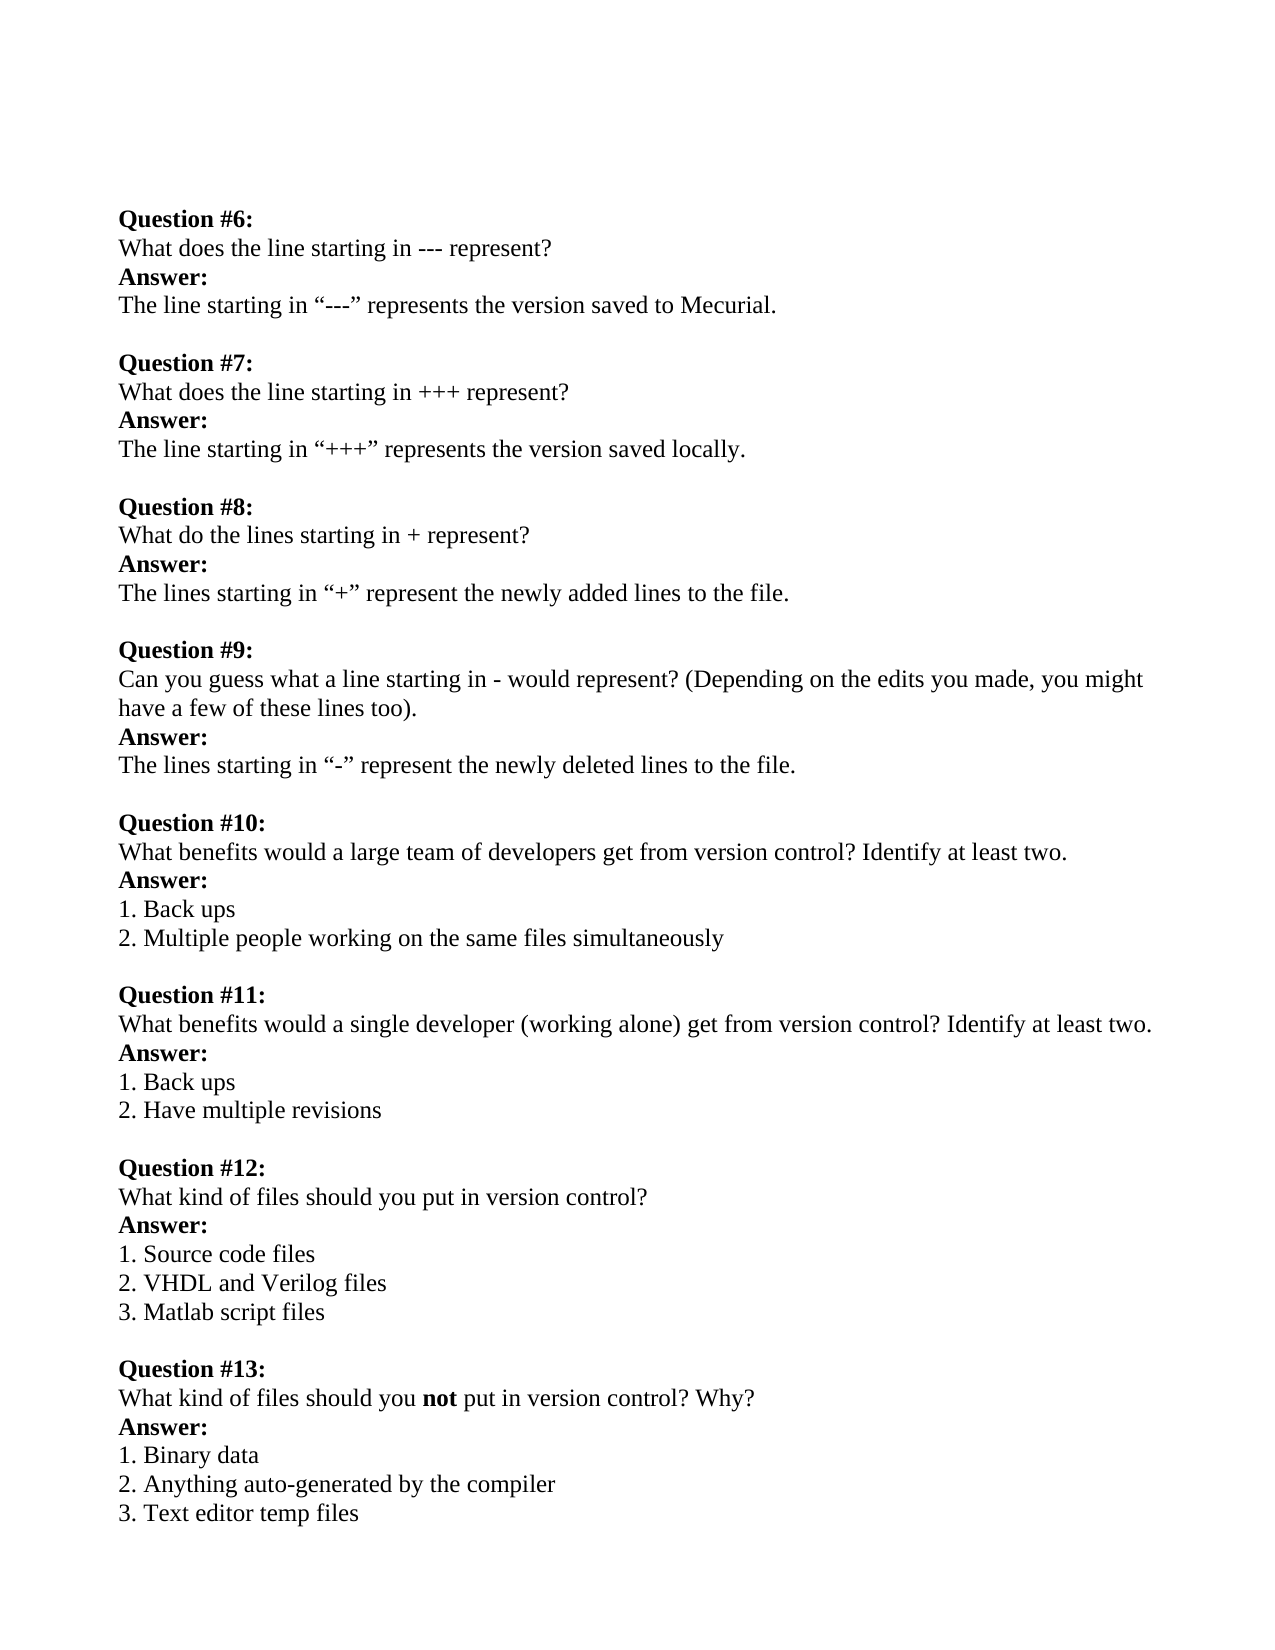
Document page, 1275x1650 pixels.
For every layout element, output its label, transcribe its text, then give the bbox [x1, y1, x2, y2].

text What kind of files should you put in version control? [118, 1182, 1157, 1211]
text Answer: [118, 722, 1157, 751]
text The line starting in “---” represents the version saved to Mecurial. [118, 291, 1157, 319]
text Question #10: [118, 808, 1157, 837]
text Question #12: [118, 1153, 1157, 1182]
text What kind of files should you not put in version control? Why? [118, 1383, 1157, 1412]
text Question #7: [118, 348, 1157, 377]
text What benefits would a single developer (working alone) get from version control? Identify at least two. [118, 1009, 1157, 1038]
text Answer: [118, 866, 1157, 894]
text Answer: [118, 1211, 1157, 1239]
text Question #8: [118, 492, 1157, 521]
text The line starting in “+++” represents the version saved locally. [118, 434, 1157, 463]
text What does the line starting in --- represent? [118, 233, 1157, 262]
text 1. Source code files [118, 1239, 1157, 1268]
text 1. Back ups [118, 894, 1157, 923]
text 2. Anything auto-generated by the compiler [118, 1469, 1157, 1498]
text Question #13: [118, 1354, 1157, 1383]
text 1. Back ups [118, 1067, 1157, 1096]
text 2. VHDL and Verilog files [118, 1268, 1157, 1297]
text Answer: [118, 262, 1157, 291]
text Can you guess what a line starting in - would represent? (Depending on the edits you made, you might have a few of these lines too). [118, 664, 1157, 722]
text What benefits would a large team of developers get from version control? Identify at least two. [118, 837, 1157, 866]
text 1. Binary data [118, 1441, 1157, 1469]
text What do the lines starting in + represent? [118, 521, 1157, 549]
text The lines starting in “+” represent the newly added lines to the file. [118, 578, 1157, 607]
text Answer: [118, 1038, 1157, 1067]
text Answer: [118, 406, 1157, 434]
text 2. Multiple people working on the same files simultaneously [118, 923, 1157, 952]
text 3. Text editor temp files [118, 1498, 1157, 1527]
text Question #11: [118, 981, 1157, 1009]
text Answer: [118, 1412, 1157, 1441]
text The lines starting in “-” represent the newly deleted lines to the file. [118, 751, 1157, 779]
text 3. Matlab script files [118, 1297, 1157, 1326]
text Question #6: [118, 204, 1157, 233]
text Answer: [118, 549, 1157, 578]
text 2. Have multiple revisions [118, 1096, 1157, 1124]
text Question #9: [118, 636, 1157, 664]
text What does the line starting in +++ represent? [118, 377, 1157, 406]
